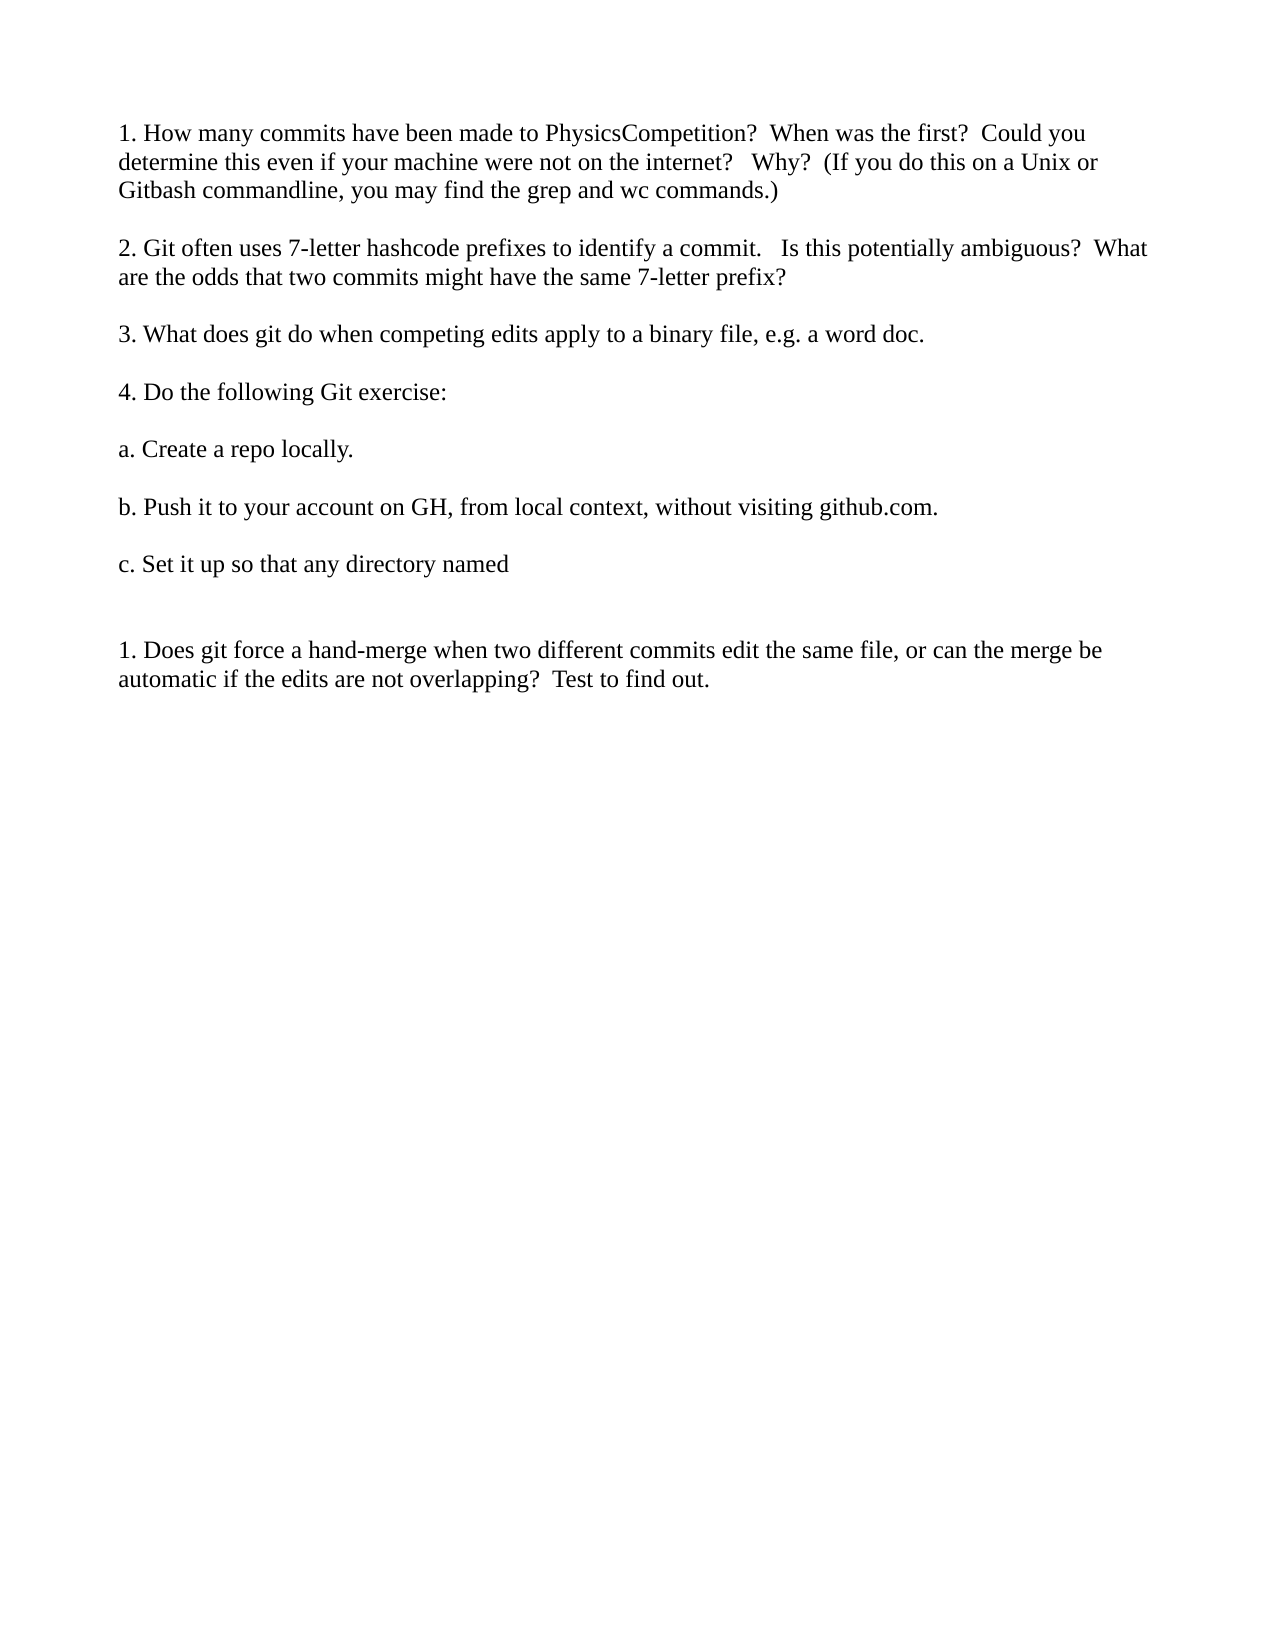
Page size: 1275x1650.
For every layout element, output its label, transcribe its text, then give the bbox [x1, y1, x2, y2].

text c. Set it up so that any directory named [118, 549, 1157, 578]
text 1. Does git force a hand-merge when two different commits edit the same file, or can the merge be automatic if the edits are not overlapping? Test to find out. [118, 636, 1157, 693]
text b. Push it to your account on GH, from local context, without visiting github.com. [118, 492, 1157, 521]
text a. Create a repo locally. [118, 434, 1157, 463]
text 4. Do the following Git exercise: [118, 377, 1157, 406]
text 2. Git often uses 7-letter hashcode prefixes to identify a commit. Is this potentially ambiguous? What are the odds that two commits might have the same 7-letter prefix? [118, 233, 1157, 291]
text 3. What does git do when competing edits apply to a binary file, e.g. a word doc. [118, 319, 1157, 348]
text 1. How many commits have been made to PhysicsCompetition? When was the first? Could you determine this even if your machine were not on the internet? Why? (If you do this on a Unix or Gitbash commandline, you may find the grep and wc commands.) [118, 118, 1157, 204]
